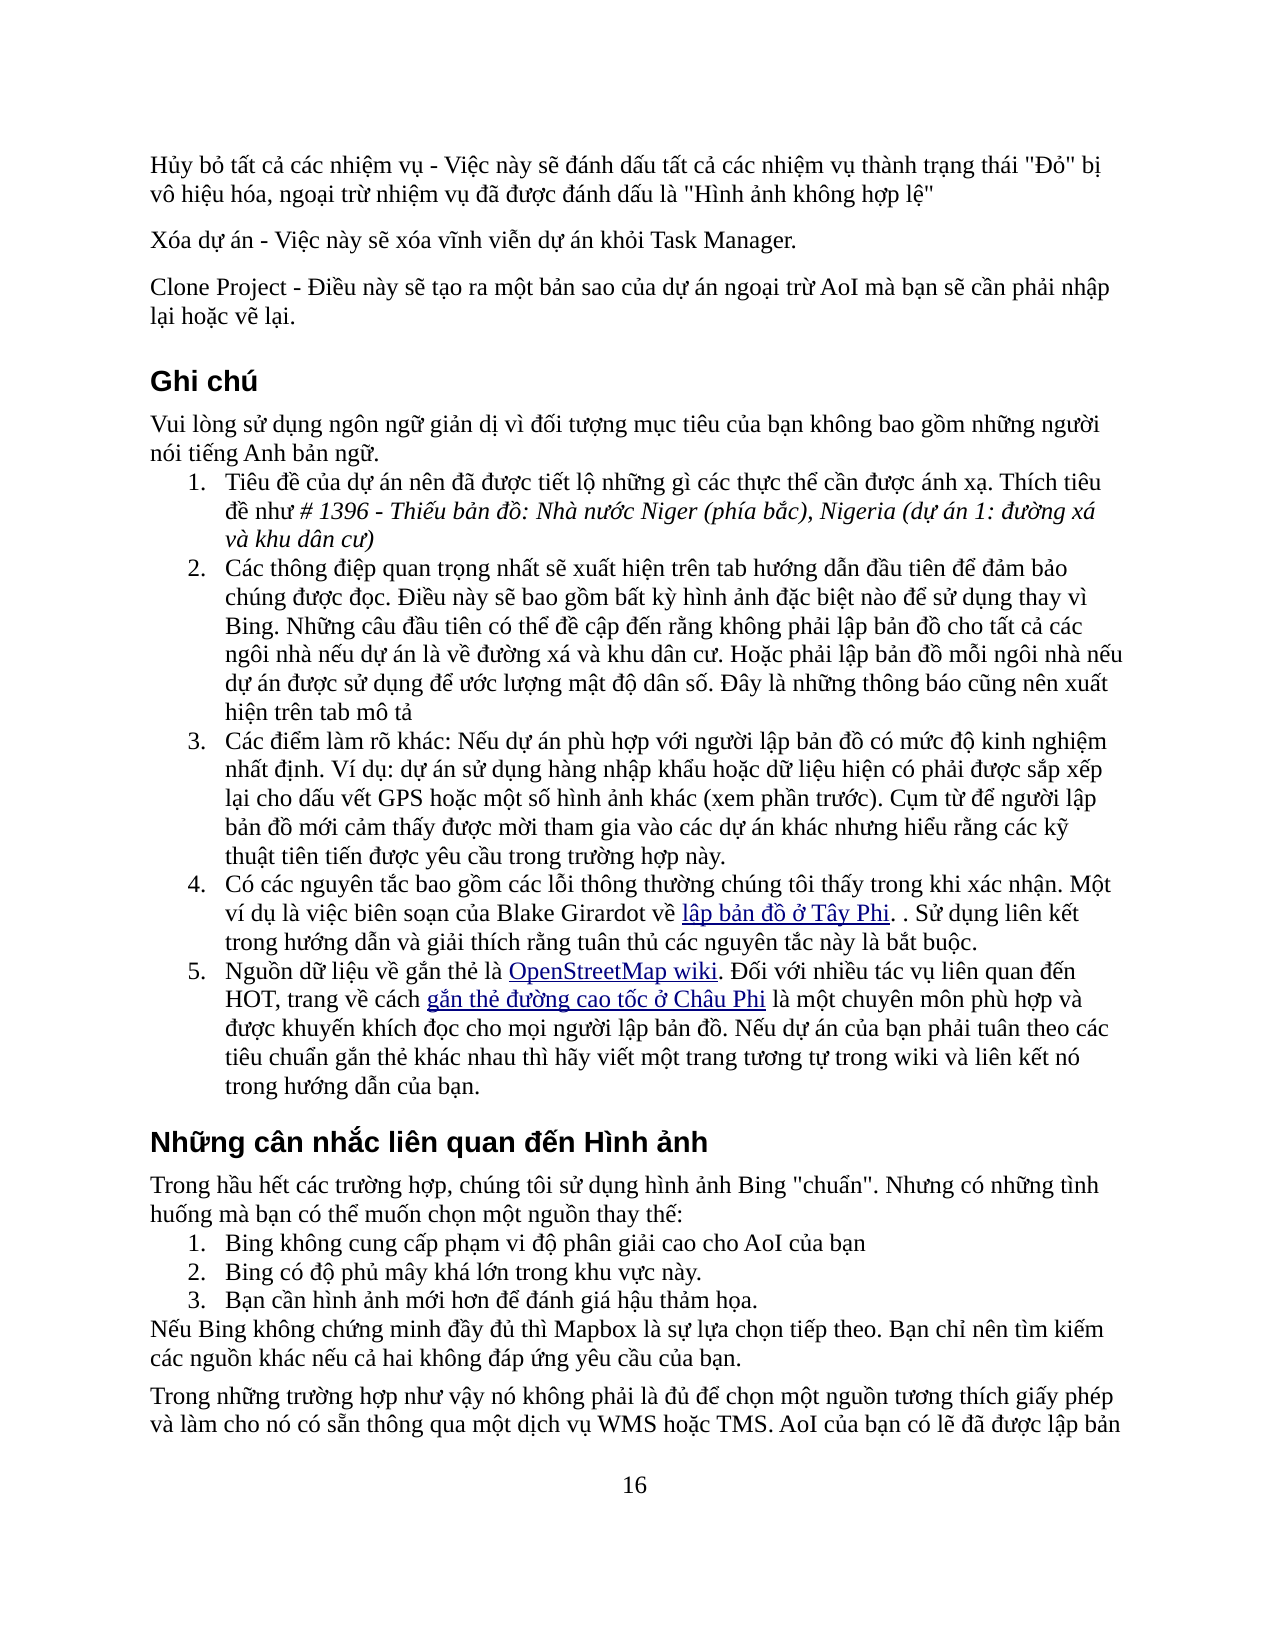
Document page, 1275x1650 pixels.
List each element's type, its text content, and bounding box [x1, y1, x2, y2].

list Bing không cung cấp phạm vi độ phân giải cao cho AoI của bạn [187, 1228, 1125, 1257]
text Hủy bỏ tất cả các nhiệm vụ - Việc này sẽ đánh dấu tất cả các nhiệm vụ thành trạng thái "Đỏ" bị vô hiệu hóa, ngoại trừ nhiệm vụ đã được đánh dấu là "Hình ảnh không hợp lệ" [150, 150, 1125, 207]
list Bing có độ phủ mây khá lớn trong khu vực này. [187, 1257, 1125, 1286]
list Nguồn dữ liệu về gắn thẻ là OpenStreetMap wiki. Đối với nhiều tác vụ liên quan đến HOT, trang về cách gắn thẻ đường cao tốc ở Châu Phi là một chuyên môn phù hợp và được khuyến khích đọc cho mọi người lập bản đồ. Nếu dự án của bạn phải tuân theo các tiêu chuẩn gắn thẻ khác nhau thì hãy viết một trang tương tự trong wiki và liên kết nó trong hướng dẫn của bạn. [187, 956, 1125, 1099]
list Bạn cần hình ảnh mới hơn để đánh giá hậu thảm họa. [187, 1286, 1125, 1314]
text Trong những trường hợp như vậy nó không phải là đủ để chọn một nguồn tương thích giấy phép và làm cho nó có sẵn thông qua một dịch vụ WMS hoặc TMS. AoI của bạn có lẽ đã được lập bản [150, 1381, 1125, 1438]
list Các thông điệp quan trọng nhất sẽ xuất hiện trên tab hướng dẫn đầu tiên để đảm bảo chúng được đọc. Điều này sẽ bao gồm bất kỳ hình ảnh đặc biệt nào để sử dụng thay vì Bing. Những câu đầu tiên có thể đề cập đến rằng không phải lập bản đồ cho tất cả các ngôi nhà nếu dự án là về đường xá và khu dân cư. Hoặc phải lập bản đồ mỗi ngôi nhà nếu dự án được sử dụng để ước lượng mật độ dân số. Đây là những thông báo cũng nên xuất hiện trên tab mô tả [187, 553, 1125, 726]
text Vui lòng sử dụng ngôn ngữ giản dị vì đối tượng mục tiêu của bạn không bao gồm những người nói tiếng Anh bản ngữ. [150, 409, 1125, 467]
list Các điểm làm rõ khác: Nếu dự án phù hợp với người lập bản đồ có mức độ kinh nghiệm nhất định. Ví dụ: dự án sử dụng hàng nhập khẩu hoặc dữ liệu hiện có phải được sắp xếp lại cho dấu vết GPS hoặc một số hình ảnh khác (xem phần trước). Cụm từ để người lập bản đồ mới cảm thấy được mời tham gia vào các dự án khác nhưng hiểu rằng các kỹ thuật tiên tiến được yêu cầu trong trường hợp này. [187, 726, 1125, 869]
list Có các nguyên tắc bao gồm các lỗi thông thường chúng tôi thấy trong khi xác nhận. Một ví dụ là việc biên soạn của Blake Girardot về lập bản đồ ở Tây Phi. . Sử dụng liên kết trong hướng dẫn và giải thích rằng tuân thủ các nguyên tắc này là bắt buộc. [187, 869, 1125, 956]
text Clone Project - Điều này sẽ tạo ra một bản sao của dự án ngoại trừ AoI mà bạn sẽ cần phải nhập lại hoặc vẽ lại. [150, 272, 1125, 329]
text Trong hầu hết các trường hợp, chúng tôi sử dụng hình ảnh Bing "chuẩn". Nhưng có những tình huống mà bạn có thể muốn chọn một nguồn thay thế: [150, 1171, 1125, 1228]
list Tiêu đề của dự án nên đã được tiết lộ những gì các thực thể cần được ánh xạ. Thích tiêu đề như # 1396 - Thiếu bản đồ: Nhà nước Niger (phía bắc), Nigeria (dự án 1: đường xá và khu dân cư) [187, 467, 1125, 553]
text Xóa dự án - Việc này sẽ xóa vĩnh viễn dự án khỏi Task Manager. [150, 225, 1125, 254]
subtitle Những cân nhắc liên quan đến Hình ảnh [150, 1124, 1125, 1158]
text Nếu Bing không chứng minh đầy đủ thì Mapbox là sự lựa chọn tiếp theo. Bạn chỉ nên tìm kiếm các nguồn khác nếu cả hai không đáp ứng yêu cầu của bạn. [150, 1314, 1125, 1372]
subtitle Ghi chú [150, 363, 1125, 397]
